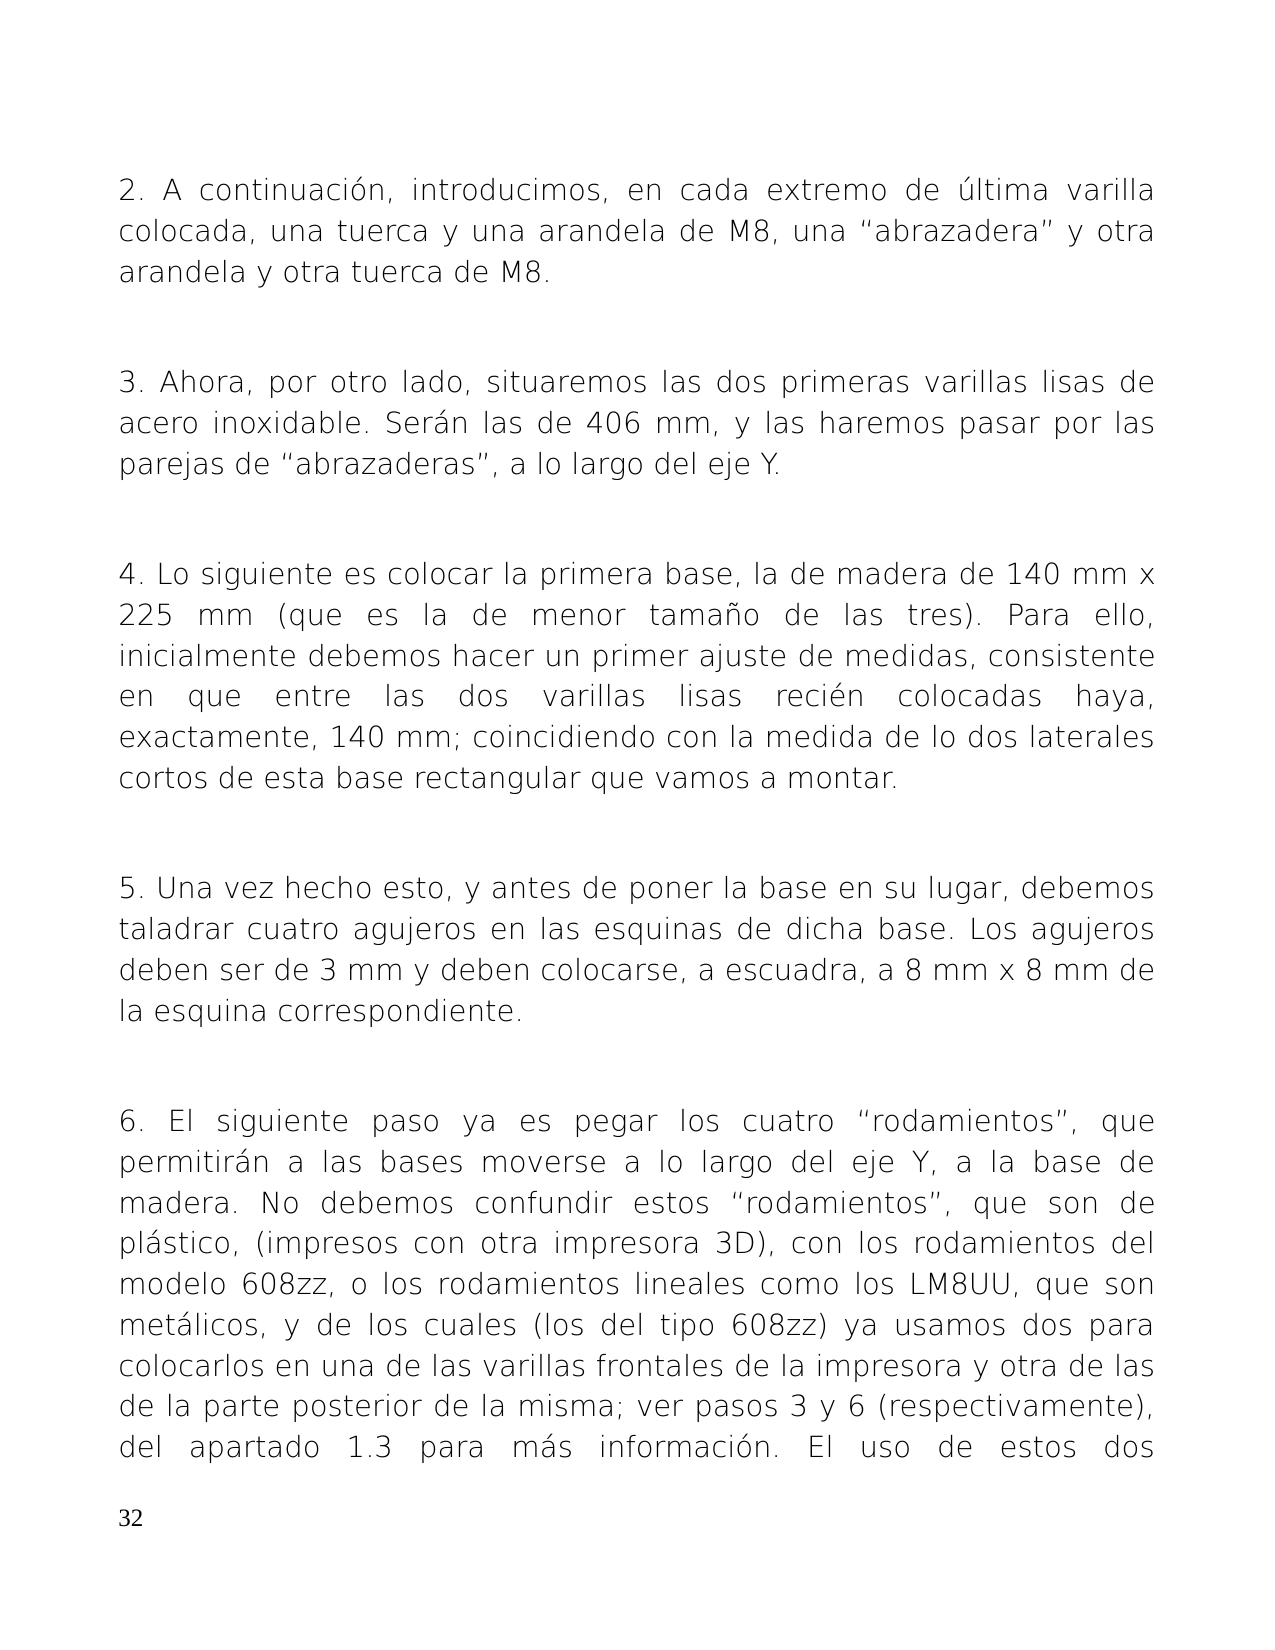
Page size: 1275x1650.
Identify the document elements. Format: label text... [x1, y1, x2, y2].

text 5. Una vez hecho esto, y antes de poner la base en su lugar, debemos taladrar cuatro agujeros en las esquinas de dicha base. Los agujeros deben ser de 3 mm y deben colocarse, a escuadra, a 8 mm x 8 mm de la esquina correspondiente. [118, 872, 1157, 1028]
text 2. A continuación, introducimos, en cada extremo de última varilla colocada, una tuerca y una arandela de M8, una “abrazadera” y otra arandela y otra tuerca de M8. [118, 173, 1157, 289]
text 4. Lo siguiente es colocar la primera base, la de madera de 140 mm x 225 mm (que es la de menor tamaño de las tres). Para ello, inicialmente debemos hacer un primer ajuste de medidas, consistente en que entre las dos varillas lisas recién colocadas haya, exactamente, 140 mm; coincidiendo con la medida de lo dos laterales cortos de esta base rectangular que vamos a montar. [118, 558, 1157, 795]
text 3. Ahora, por otro lado, situaremos las dos primeras varillas lisas de acero inoxidable. Serán las de 406 mm, y las haremos pasar por las parejas de “abrazaderas”, a lo largo del eje Y. [118, 366, 1157, 481]
text 6. El siguiente paso ya es pegar los cuatro “rodamientos”, que permitirán a las bases moverse a lo largo del eje Y, a la base de madera. No debemos confundir estos “rodamientos”, que son de plástico, (impresos con otra impresora 3D), con los rodamientos del modelo 608zz, o los rodamientos lineales como los LM8UU, que son metálicos, y de los cuales (los del tipo 608zz) ya usamos dos para colocarlos en una de las varillas frontales de la impresora y otra de las de la parte posterior de la misma; ver pasos 3 y 6 (respectivamente), del apartado 1.3 para más información. El uso de estos dos [118, 1105, 1157, 1464]
